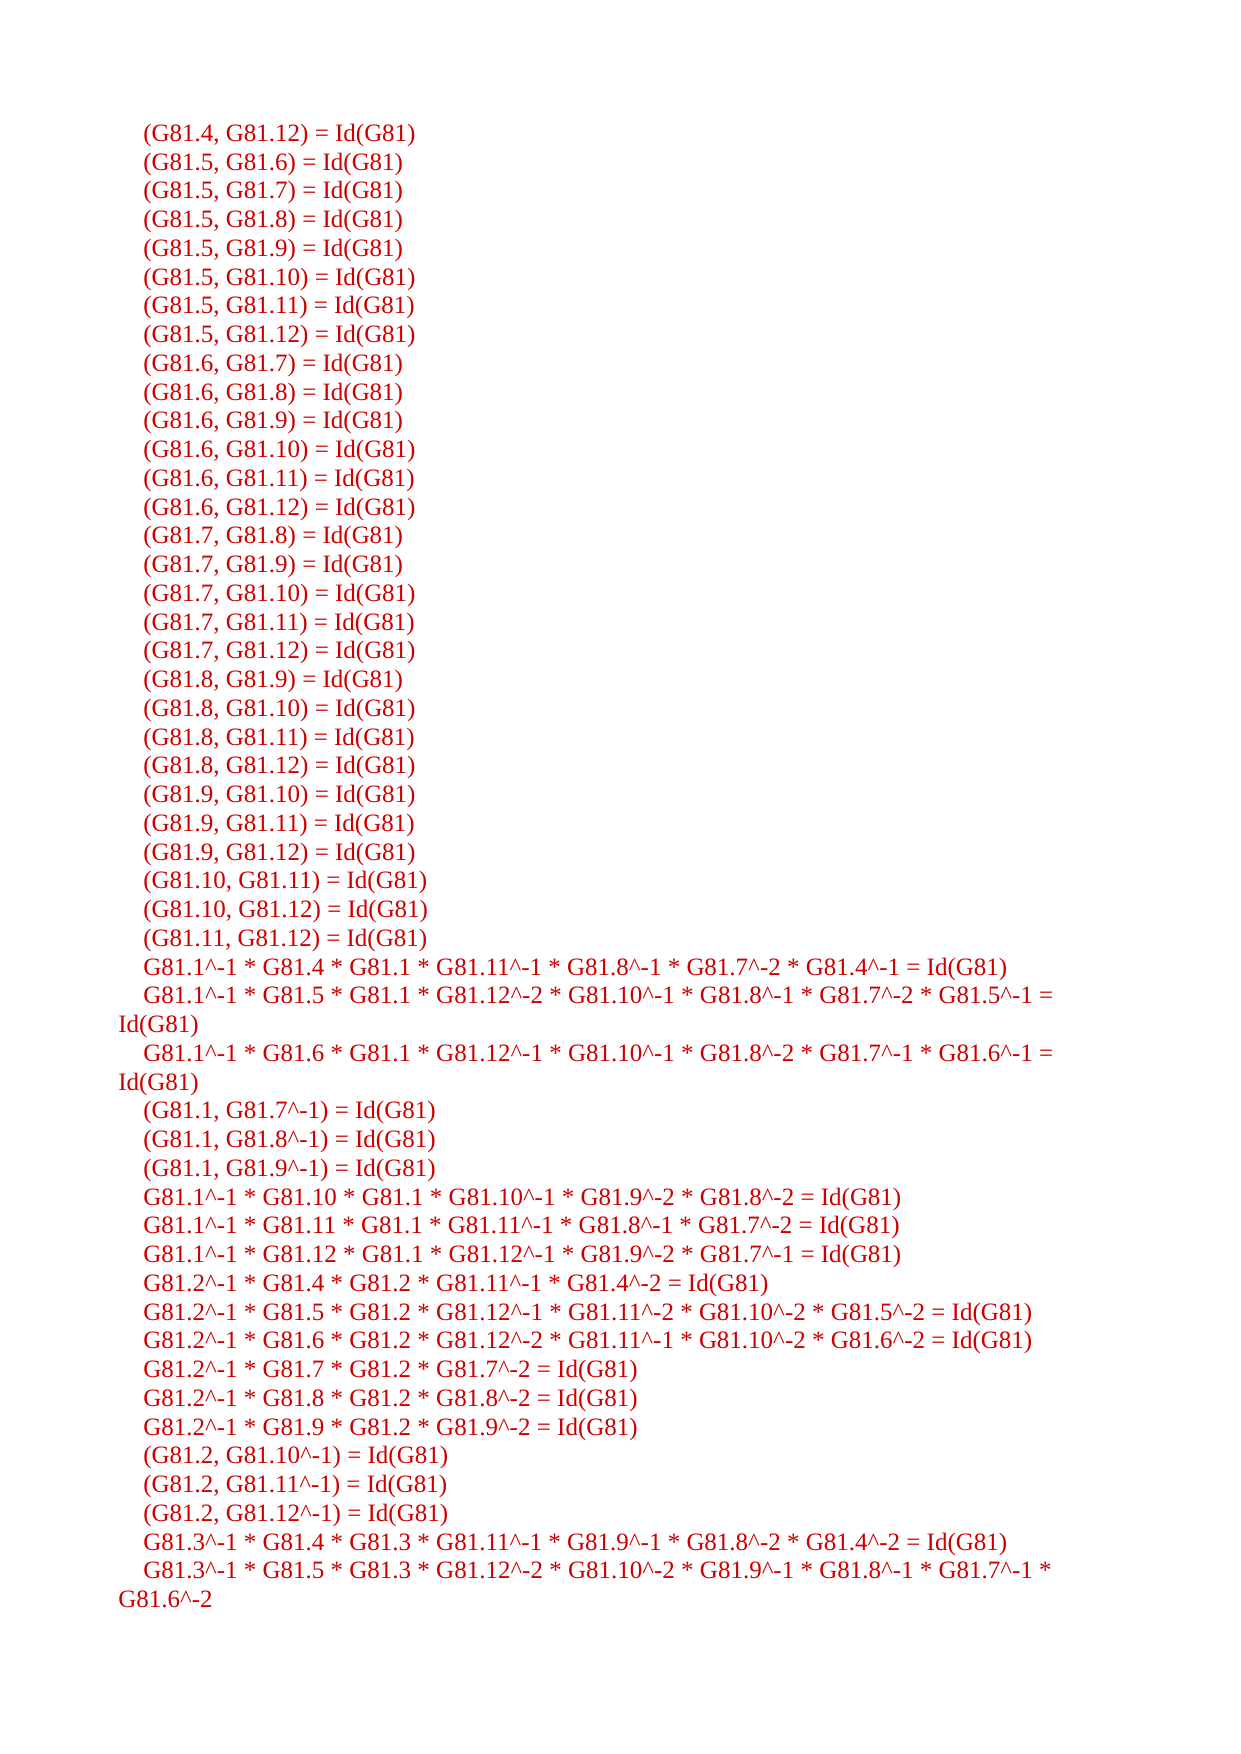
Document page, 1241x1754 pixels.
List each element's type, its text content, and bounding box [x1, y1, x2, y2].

text (G81.6, G81.7) = Id(G81) [118, 348, 1122, 377]
text (G81.5, G81.11) = Id(G81) [118, 291, 1122, 319]
text (G81.7, G81.10) = Id(G81) [118, 578, 1122, 607]
text (G81.5, G81.9) = Id(G81) [118, 233, 1122, 262]
text (G81.10, G81.12) = Id(G81) [118, 894, 1122, 923]
text (G81.6, G81.8) = Id(G81) [118, 377, 1122, 406]
text (G81.5, G81.7) = Id(G81) [118, 176, 1122, 204]
text G81.2^-1 * G81.7 * G81.2 * G81.7^-2 = Id(G81) [118, 1354, 1122, 1383]
text (G81.1, G81.9^-1) = Id(G81) [118, 1153, 1122, 1182]
text (G81.5, G81.8) = Id(G81) [118, 204, 1122, 233]
text (G81.2, G81.11^-1) = Id(G81) [118, 1469, 1122, 1498]
text (G81.9, G81.11) = Id(G81) [118, 808, 1122, 837]
text (G81.8, G81.10) = Id(G81) [118, 693, 1122, 722]
text (G81.7, G81.12) = Id(G81) [118, 636, 1122, 664]
text (G81.7, G81.11) = Id(G81) [118, 607, 1122, 636]
text (G81.10, G81.11) = Id(G81) [118, 866, 1122, 894]
text (G81.11, G81.12) = Id(G81) [118, 923, 1122, 952]
text G81.1^-1 * G81.10 * G81.1 * G81.10^-1 * G81.9^-2 * G81.8^-2 = Id(G81) [118, 1182, 1122, 1211]
text G81.3^-1 * G81.4 * G81.3 * G81.11^-1 * G81.9^-1 * G81.8^-2 * G81.4^-2 = Id(G81) [118, 1527, 1122, 1556]
text (G81.9, G81.10) = Id(G81) [118, 779, 1122, 808]
text (G81.6, G81.11) = Id(G81) [118, 463, 1122, 492]
text G81.1^-1 * G81.6 * G81.1 * G81.12^-1 * G81.10^-1 * G81.8^-2 * G81.7^-1 * G81.6^-1 = Id(G81) [118, 1038, 1122, 1096]
text (G81.1, G81.8^-1) = Id(G81) [118, 1124, 1122, 1153]
text (G81.7, G81.8) = Id(G81) [118, 521, 1122, 549]
text G81.2^-1 * G81.9 * G81.2 * G81.9^-2 = Id(G81) [118, 1412, 1122, 1441]
text G81.2^-1 * G81.4 * G81.2 * G81.11^-1 * G81.4^-2 = Id(G81) [118, 1268, 1122, 1297]
text (G81.8, G81.12) = Id(G81) [118, 751, 1122, 779]
text (G81.5, G81.6) = Id(G81) [118, 147, 1122, 176]
text G81.3^-1 * G81.5 * G81.3 * G81.12^-2 * G81.10^-2 * G81.9^-1 * G81.8^-1 * G81.7^-1 * G81.6^-2 [118, 1556, 1122, 1613]
text (G81.4, G81.12) = Id(G81) [118, 118, 1122, 147]
text (G81.8, G81.9) = Id(G81) [118, 664, 1122, 693]
text G81.1^-1 * G81.11 * G81.1 * G81.11^-1 * G81.8^-1 * G81.7^-2 = Id(G81) [118, 1211, 1122, 1239]
text (G81.5, G81.10) = Id(G81) [118, 262, 1122, 291]
text G81.2^-1 * G81.8 * G81.2 * G81.8^-2 = Id(G81) [118, 1383, 1122, 1412]
text (G81.1, G81.7^-1) = Id(G81) [118, 1096, 1122, 1124]
text G81.1^-1 * G81.4 * G81.1 * G81.11^-1 * G81.8^-1 * G81.7^-2 * G81.4^-1 = Id(G81) [118, 952, 1122, 981]
text (G81.7, G81.9) = Id(G81) [118, 549, 1122, 578]
text G81.2^-1 * G81.6 * G81.2 * G81.12^-2 * G81.11^-1 * G81.10^-2 * G81.6^-2 = Id(G81) [118, 1326, 1122, 1354]
text G81.2^-1 * G81.5 * G81.2 * G81.12^-1 * G81.11^-2 * G81.10^-2 * G81.5^-2 = Id(G81) [118, 1297, 1122, 1326]
text G81.1^-1 * G81.12 * G81.1 * G81.12^-1 * G81.9^-2 * G81.7^-1 = Id(G81) [118, 1239, 1122, 1268]
text (G81.6, G81.12) = Id(G81) [118, 492, 1122, 521]
text (G81.8, G81.11) = Id(G81) [118, 722, 1122, 751]
text (G81.6, G81.10) = Id(G81) [118, 434, 1122, 463]
text (G81.2, G81.12^-1) = Id(G81) [118, 1498, 1122, 1527]
text G81.1^-1 * G81.5 * G81.1 * G81.12^-2 * G81.10^-1 * G81.8^-1 * G81.7^-2 * G81.5^-1 = Id(G81) [118, 981, 1122, 1038]
text (G81.2, G81.10^-1) = Id(G81) [118, 1441, 1122, 1469]
text (G81.9, G81.12) = Id(G81) [118, 837, 1122, 866]
text (G81.5, G81.12) = Id(G81) [118, 319, 1122, 348]
text (G81.6, G81.9) = Id(G81) [118, 406, 1122, 434]
